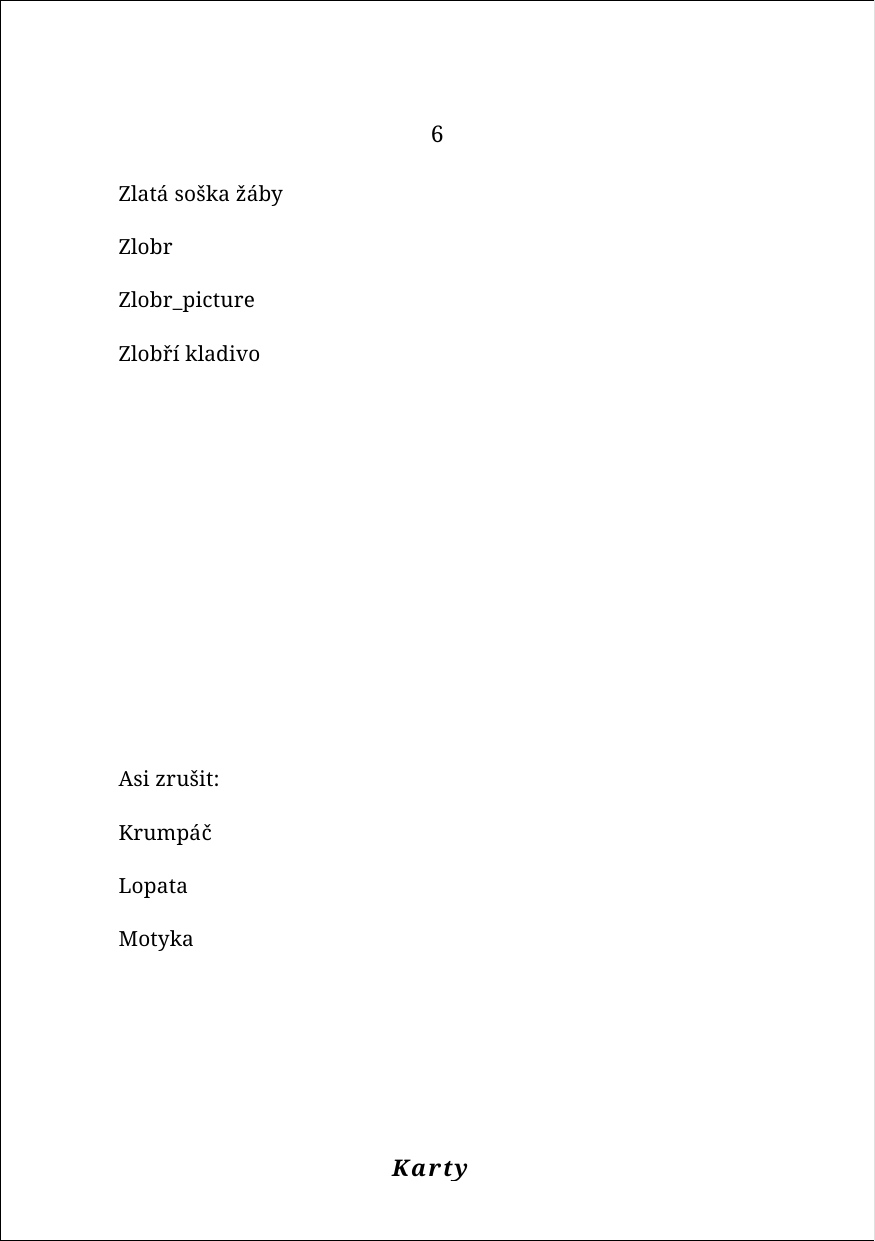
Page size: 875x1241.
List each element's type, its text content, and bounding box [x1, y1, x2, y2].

text Asi zrušit: [118, 764, 756, 793]
text Zlobří kladivo [118, 339, 756, 367]
text Zlobr [118, 232, 756, 261]
text Motyka [118, 924, 756, 953]
text Zlatá soška žáby [118, 179, 756, 207]
text Krumpáč [118, 818, 756, 846]
text Lopata [118, 871, 756, 899]
text Zlobr_picture [118, 285, 756, 314]
